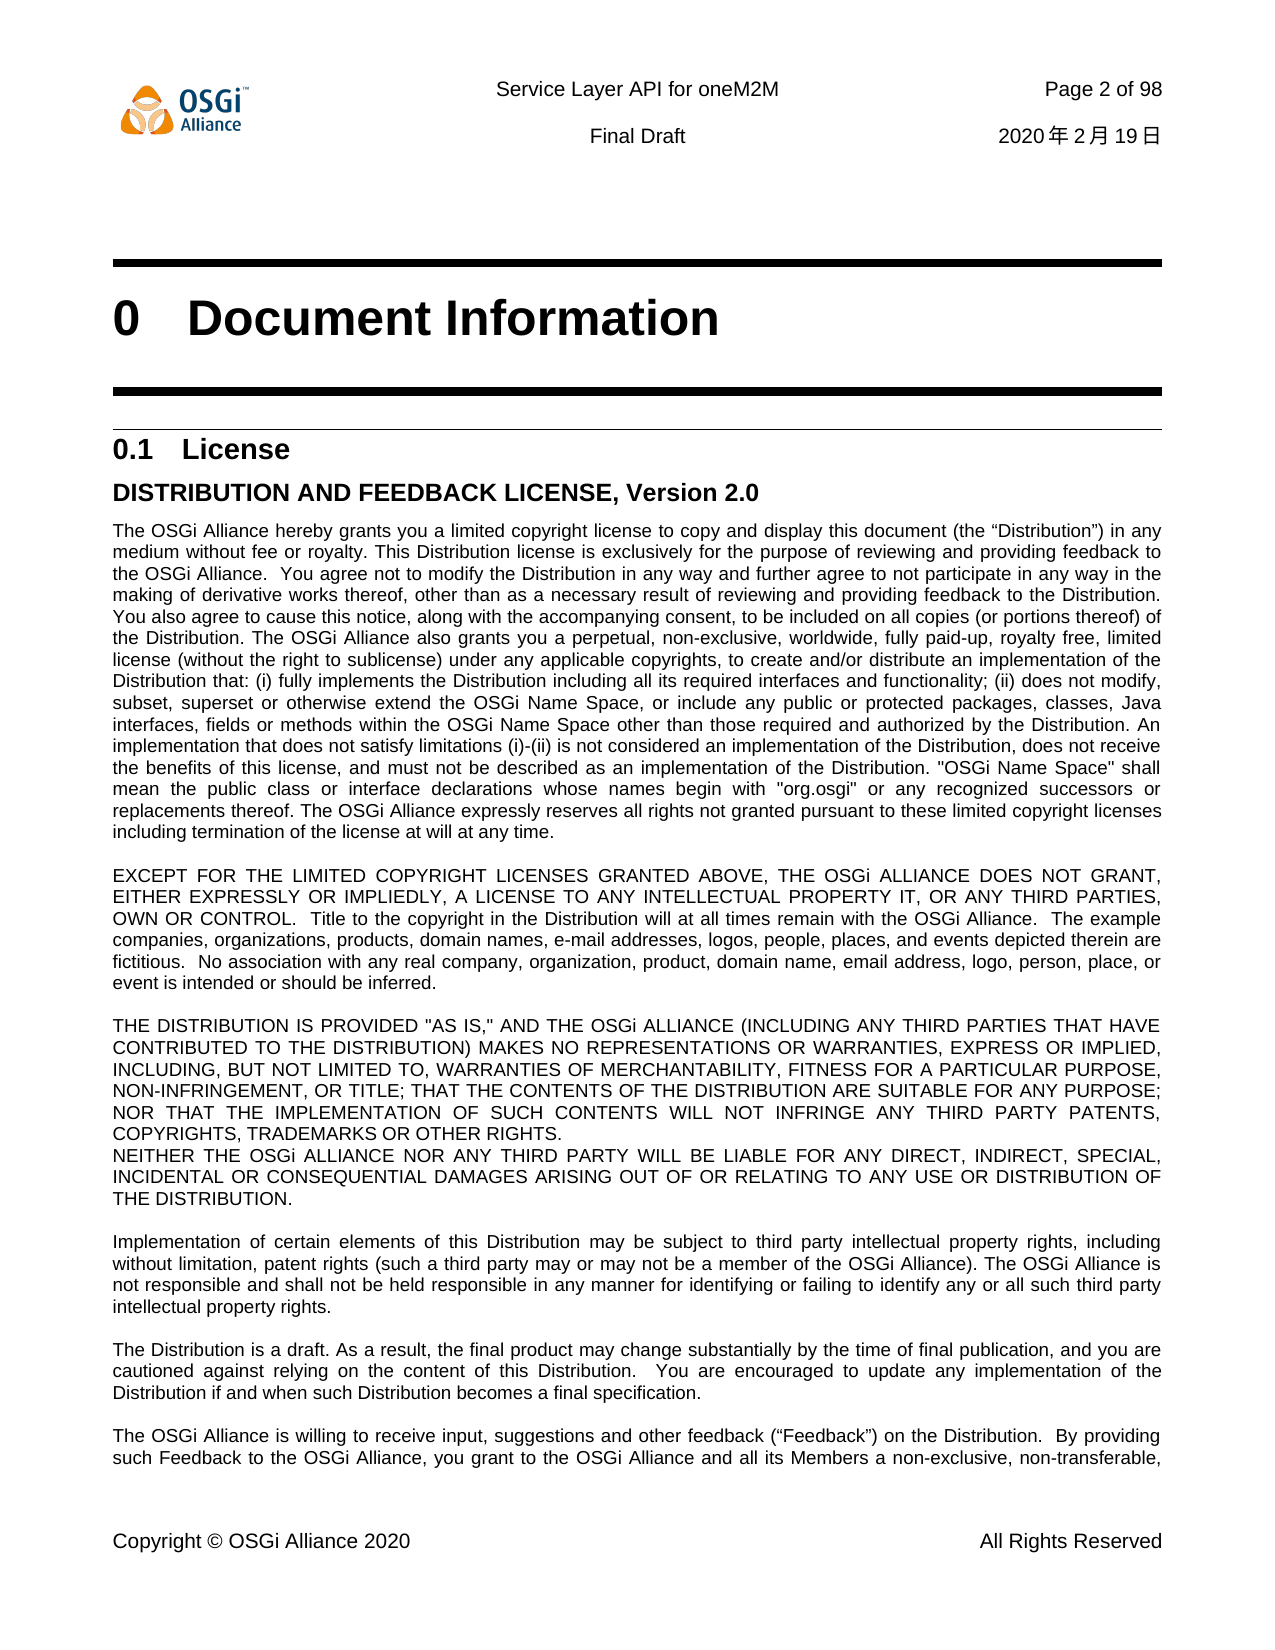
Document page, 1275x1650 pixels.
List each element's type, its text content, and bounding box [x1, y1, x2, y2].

text Implementation of certain elements of this Distribution may be subject to third party intellectual property rights, including without limitation, patent rights (such a third party may or may not be a member of the OSGi Alliance). The OSGi Alliance is not responsible and shall not be held responsible in any manner for identifying or failing to identify any or all such third party intellectual property rights. [112, 1231, 1162, 1317]
subtitle Document Information [112, 260, 1162, 396]
subtitle License [112, 430, 1162, 466]
text EXCEPT FOR THE LIMITED COPYRIGHT LICENSES GRANTED ABOVE, THE OSGi ALLIANCE DOES NOT GRANT, EITHER EXPRESSLY OR IMPLIEDLY, A LICENSE TO ANY INTELLECTUAL PROPERTY IT, OR ANY THIRD PARTIES, OWN OR CONTROL. Title to the copyright in the Distribution will at all times remain with the OSGi Alliance. The example companies, organizations, products, domain names, e-mail addresses, logos, people, places, and events depicted therein are fictitious. No association with any real company, organization, product, domain name, email address, logo, person, place, or event is intended or should be inferred. [112, 864, 1162, 994]
picture [113, 78, 257, 142]
text The OSGi Alliance is willing to receive input, suggestions and other feedback (“Feedback”) on the Distribution. By providing such Feedback to the OSGi Alliance, you grant to the OSGi Alliance and all its Members a non-exclusive, non-transferable, [112, 1425, 1162, 1468]
text NEITHER THE OSGi ALLIANCE NOR ANY THIRD PARTY WILL BE LIABLE FOR ANY DIRECT, INDIRECT, SPECIAL, INCIDENTAL OR CONSEQUENTIAL DAMAGES ARISING OUT OF OR RELATING TO ANY USE OR DISTRIBUTION OF THE DISTRIBUTION. [112, 1145, 1162, 1209]
text THE DISTRIBUTION IS PROVIDED "AS IS," AND THE OSGi ALLIANCE (INCLUDING ANY THIRD PARTIES THAT HAVE CONTRIBUTED TO THE DISTRIBUTION) MAKES NO REPRESENTATIONS OR WARRANTIES, EXPRESS OR IMPLIED, INCLUDING, BUT NOT LIMITED TO, WARRANTIES OF MERCHANTABILITY, FITNESS FOR A PARTICULAR PURPOSE, NON-INFRINGEMENT, OR TITLE; THAT THE CONTENTS OF THE DISTRIBUTION ARE SUITABLE FOR ANY PURPOSE; NOR THAT THE IMPLEMENTATION OF SUCH CONTENTS WILL NOT INFRINGE ANY THIRD PARTY PATENTS, COPYRIGHTS, TRADEMARKS OR OTHER RIGHTS. [112, 1015, 1162, 1145]
text The Distribution is a draft. As a result, the final product may change substantially by the time of final publication, and you are cautioned against relying on the content of this Distribution. You are encouraged to update any implementation of the Distribution if and when such Distribution becomes a final specification. [112, 1339, 1162, 1403]
text DISTRIBUTION AND FEEDBACK LICENSE, Version 2.0 [112, 478, 1162, 507]
text The OSGi Alliance hereby grants you a limited copyright license to copy and display this document (the “Distribution”) in any medium without fee or royalty. This Distribution license is exclusively for the purpose of reviewing and providing feedback to the OSGi Alliance. You agree not to modify the Distribution in any way and further agree to not participate in any way in the making of derivative works thereof, other than as a necessary result of reviewing and providing feedback to the Distribution. You also agree to cause this notice, along with the accompanying consent, to be included on all copies (or portions thereof) of the Distribution. The OSGi Alliance also grants you a perpetual, non-exclusive, worldwide, fully paid-up, royalty free, limited license (without the right to sublicense) under any applicable copyrights, to create and/or distribute an implementation of the Distribution that: (i) fully implements the Distribution including all its required interfaces and functionality; (ii) does not modify, subset, superset or otherwise extend the OSGi Name Space, or include any public or protected packages, classes, Java interfaces, fields or methods within the OSGi Name Space other than those required and authorized by the Distribution. An implementation that does not satisfy limitations (i)-(ii) is not considered an implementation of the Distribution, does not receive the benefits of this license, and must not be described as an implementation of the Distribution. "OSGi Name Space" shall mean the public class or interface declarations whose names begin with "org.osgi" or any recognized successors or replacements thereof. The OSGi Alliance expressly reserves all rights not granted pursuant to these limited copyright licenses including termination of the license at will at any time. [112, 519, 1162, 843]
